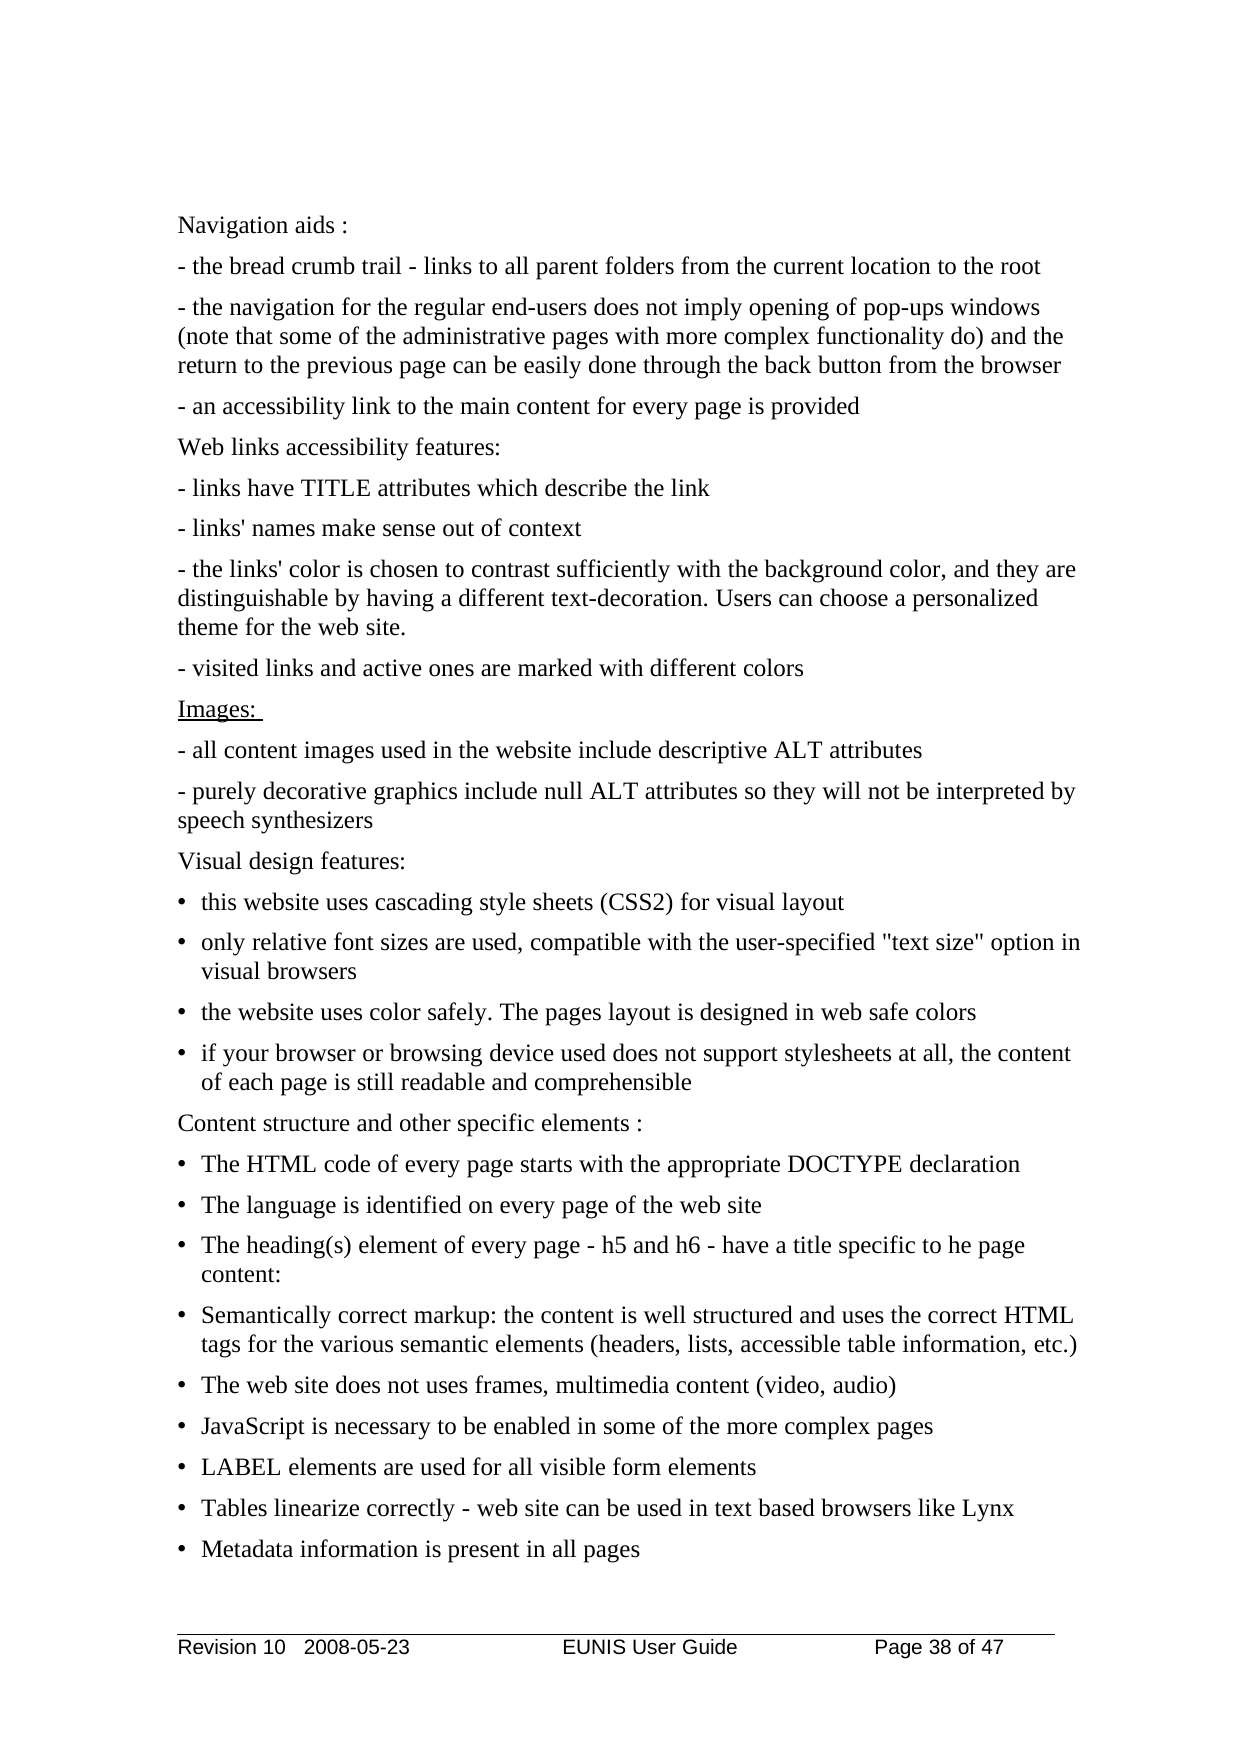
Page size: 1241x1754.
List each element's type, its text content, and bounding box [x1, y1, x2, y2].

text Web links accessibility features: [177, 432, 1092, 461]
text - all content images used in the website include descriptive ALT attributes [177, 735, 1092, 764]
text - links' names make sense out of context [177, 513, 1092, 542]
list LABEL elements are used for all visible form elements [177, 1452, 1092, 1481]
text - an accessibility link to the main content for every page is provided [177, 391, 1092, 420]
text - the navigation for the regular end-users does not imply opening of pop-ups windows (note that some of the administrative pages with more complex functionality do) and the return to the previous page can be easily done through the back button from the browser [177, 292, 1092, 379]
list the website uses color safely. The pages layout is designed in web safe colors [177, 997, 1092, 1026]
text Navigation aids : [177, 210, 1092, 239]
text - the links' color is chosen to contrast sufficiently with the background color, and they are distinguishable by having a different text-decoration. Users can choose a personalized theme for the web site. [177, 554, 1092, 641]
list The web site does not uses frames, multimedia content (video, audio) [177, 1370, 1092, 1399]
text - visited links and active ones are marked with different colors [177, 653, 1092, 682]
text Visual design features: [177, 846, 1092, 874]
list Metadata information is present in all pages [177, 1533, 1092, 1562]
list if your browser or browsing device used does not support stylesheets at all, the content of each page is still readable and comprehensible [177, 1038, 1092, 1096]
text Images: [177, 694, 1092, 723]
list Tables linearize correctly - web site can be used in text based browsers like Lynx [177, 1493, 1092, 1522]
text Content structure and other specific elements : [177, 1108, 1092, 1137]
text - links have TITLE attributes which describe the link [177, 472, 1092, 502]
list Semantically correct markup: the content is well structured and uses the correct HTML tags for the various semantic elements (headers, lists, accessible table information, etc.) [177, 1300, 1092, 1358]
list JavaScript is necessary to be enabled in some of the more complex pages [177, 1411, 1092, 1440]
list this website uses cascading style sheets (CSS2) for visual layout [177, 886, 1092, 915]
list The heading(s) element of every page - h5 and h6 - have a title specific to he page content: [177, 1230, 1092, 1288]
list The HTML code of every page starts with the appropriate DOCTYPE declaration [177, 1149, 1092, 1178]
text - the bread crumb trail - links to all parent folders from the current location to the root [177, 251, 1092, 280]
list only relative font sizes are used, compatible with the user-specified "text size" option in visual browsers [177, 927, 1092, 985]
text - purely decorative graphics include null ALT attributes so they will not be interpreted by speech synthesizers [177, 776, 1092, 834]
list The language is identified on every page of the web site [177, 1189, 1092, 1218]
